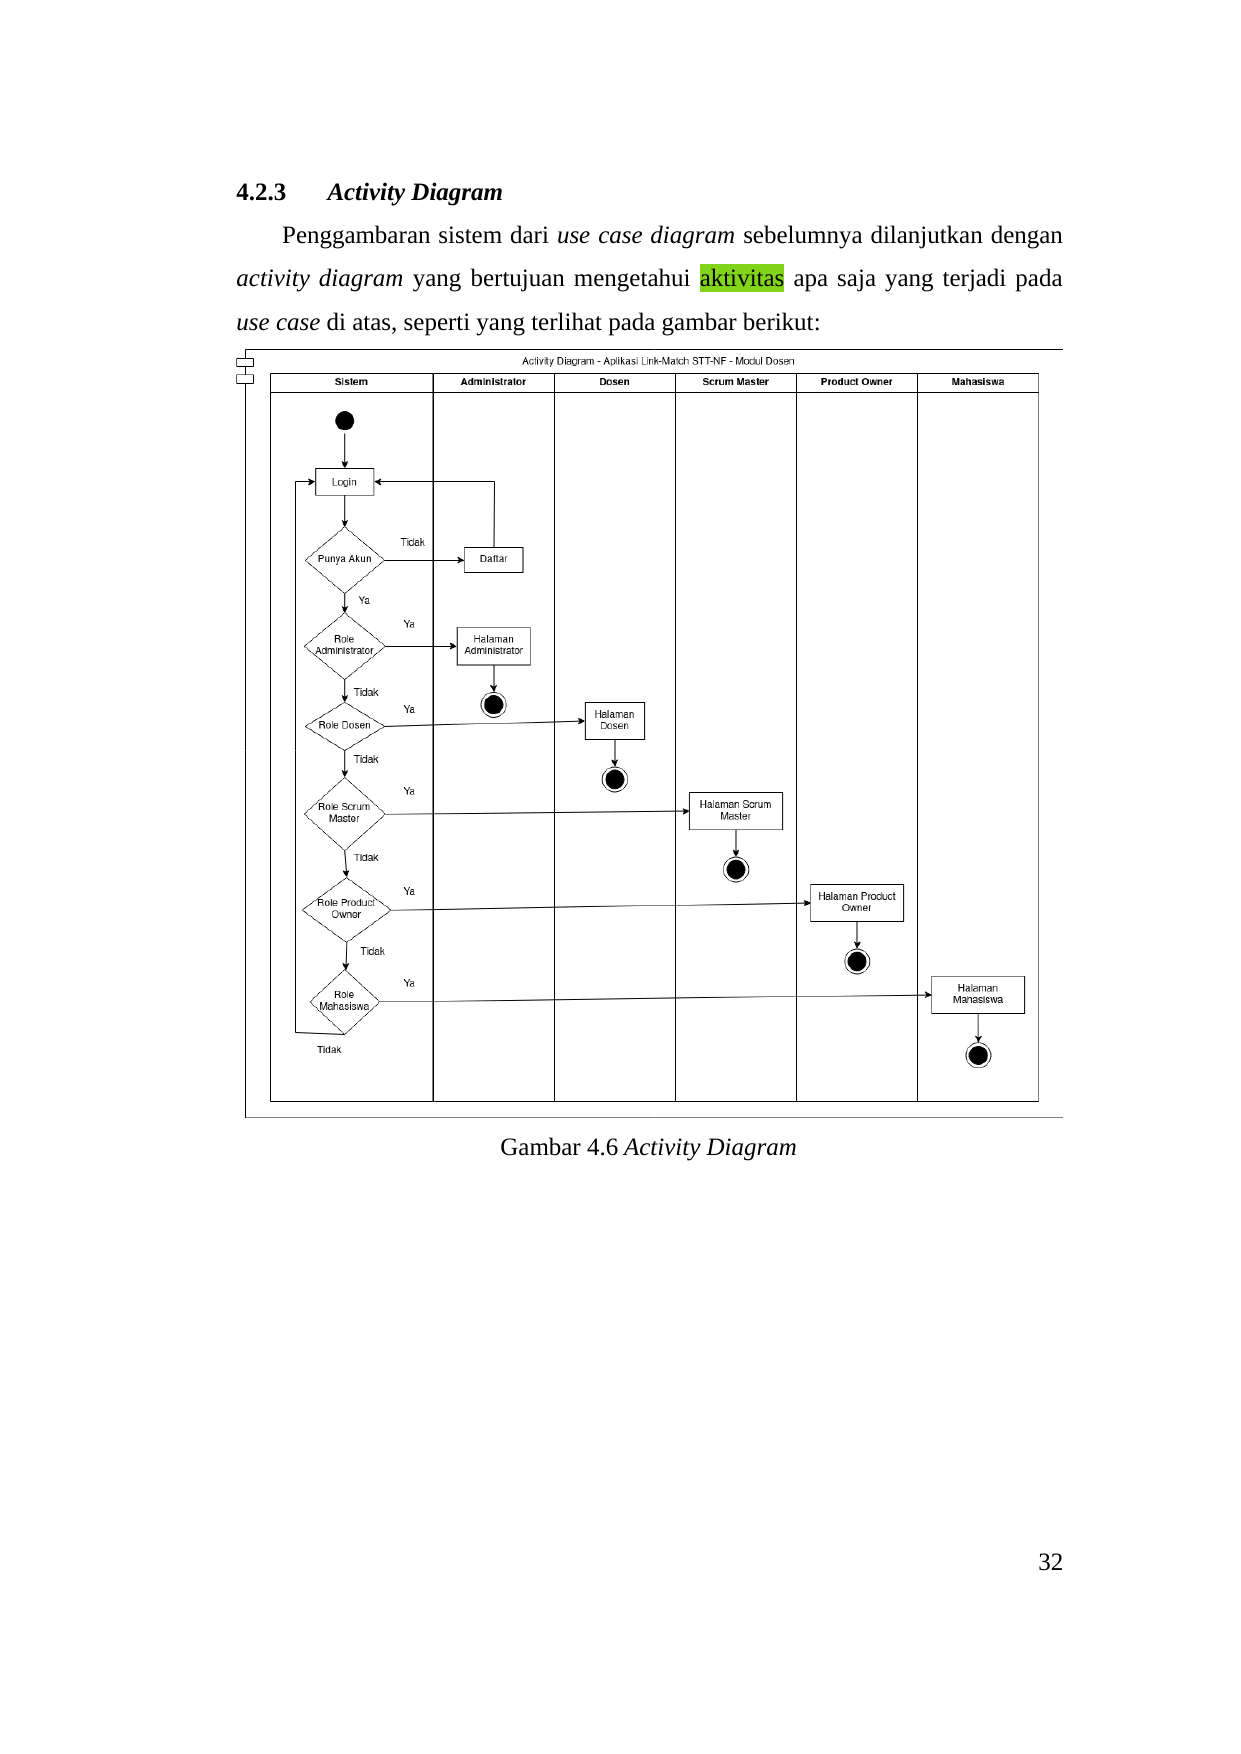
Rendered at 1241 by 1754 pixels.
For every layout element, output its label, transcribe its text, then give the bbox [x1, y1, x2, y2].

picture [236, 349, 1063, 1118]
text Penggambaran sistem dari use case diagram sebelumnya dilanjutkan dengan activity diagram yang bertujuan mengetahui aktivitas apa saja yang terjadi pada use case di atas, seperti yang terlihat pada gambar berikut: [236, 220, 1063, 335]
text Gambar 4.6 Activity Diagram [236, 1132, 1063, 1161]
subtitle 4.2.3 Activity Diagram [236, 177, 1063, 206]
